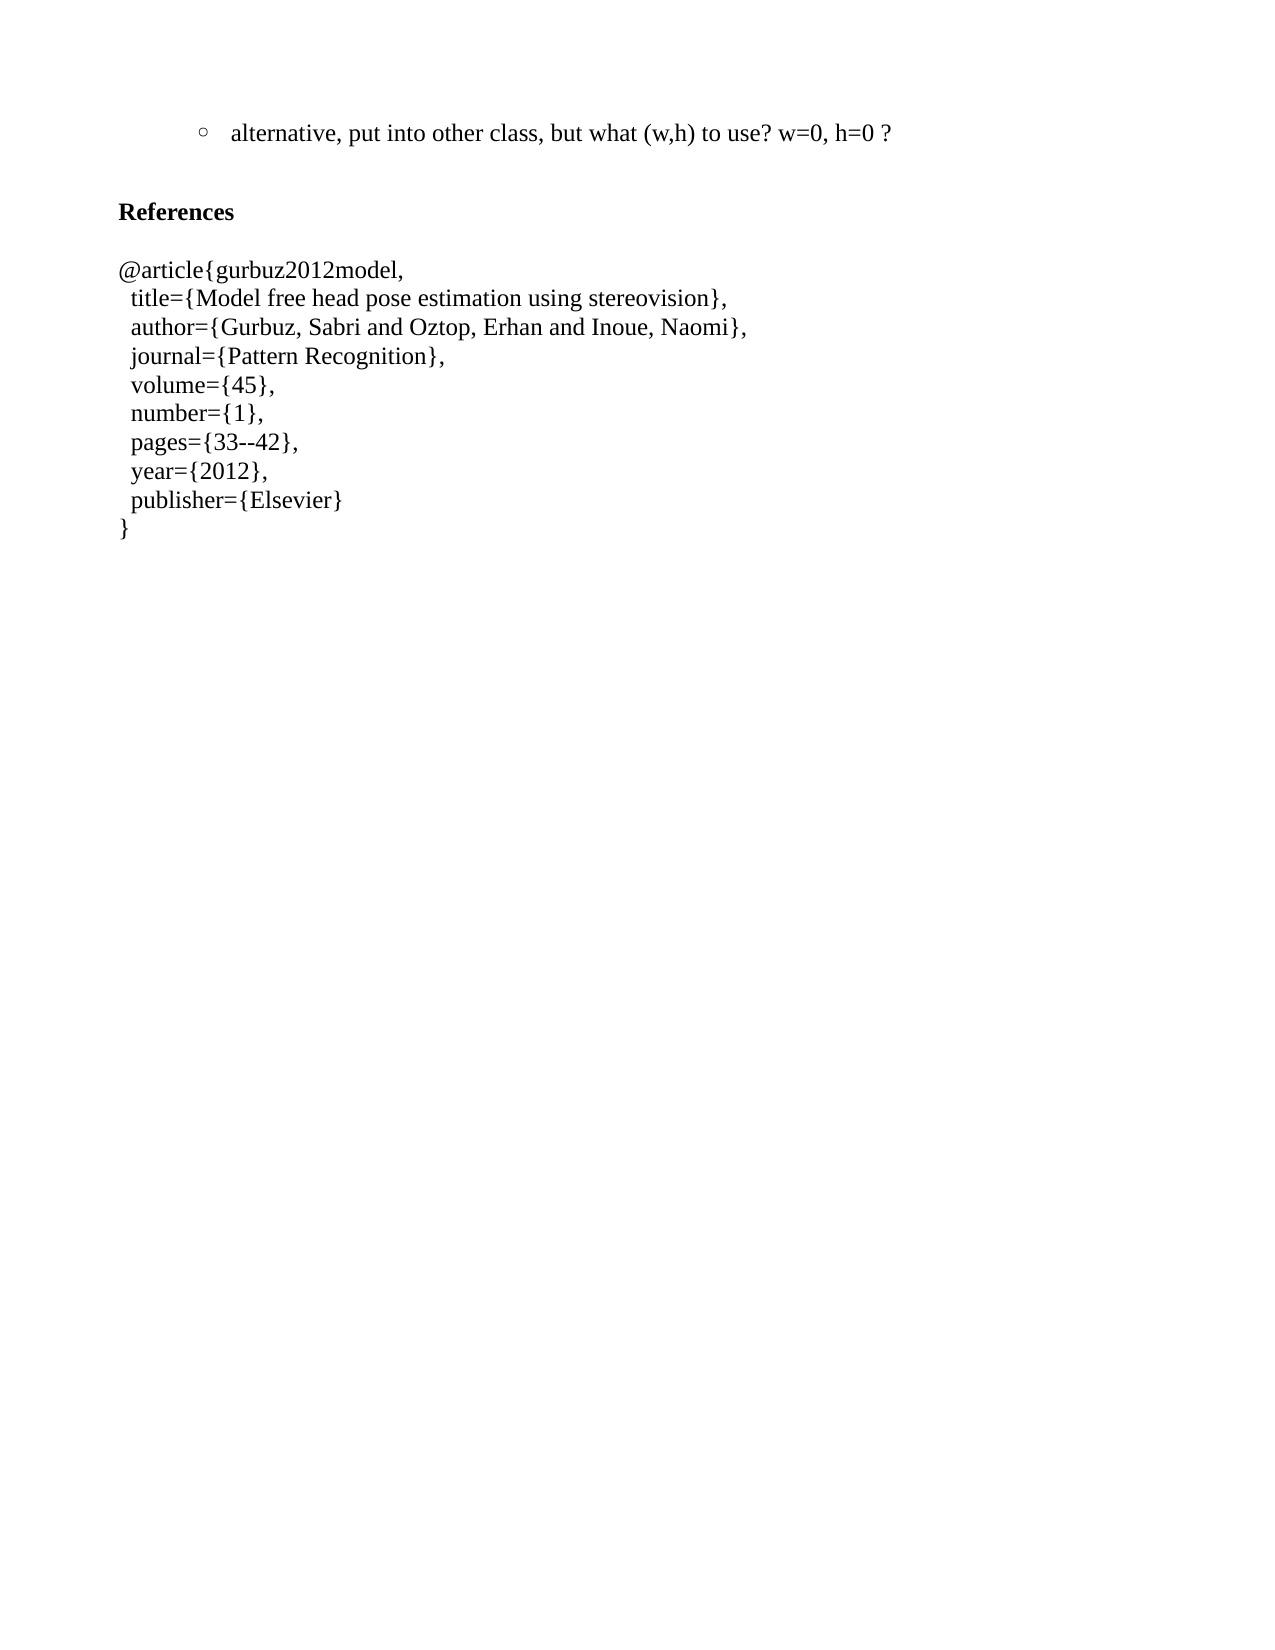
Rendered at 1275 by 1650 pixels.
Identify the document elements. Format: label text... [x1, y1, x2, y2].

text publisher={Elsevier} [118, 485, 1157, 513]
text year={2012}, [118, 456, 1157, 485]
text @article{gurbuz2012model, [118, 255, 1157, 283]
text References [118, 197, 1157, 226]
list alternative, put into other class, but what (w,h) to use? w=0, h=0 ? [193, 118, 1157, 147]
text author={Gurbuz, Sabri and Oztop, Erhan and Inoue, Naomi}, [118, 312, 1157, 341]
text volume={45}, [118, 370, 1157, 398]
text number={1}, [118, 398, 1157, 427]
text journal={Pattern Recognition}, [118, 341, 1157, 370]
text pages={33--42}, [118, 427, 1157, 456]
text title={Model free head pose estimation using stereovision}, [118, 283, 1157, 312]
text } [118, 513, 1157, 542]
